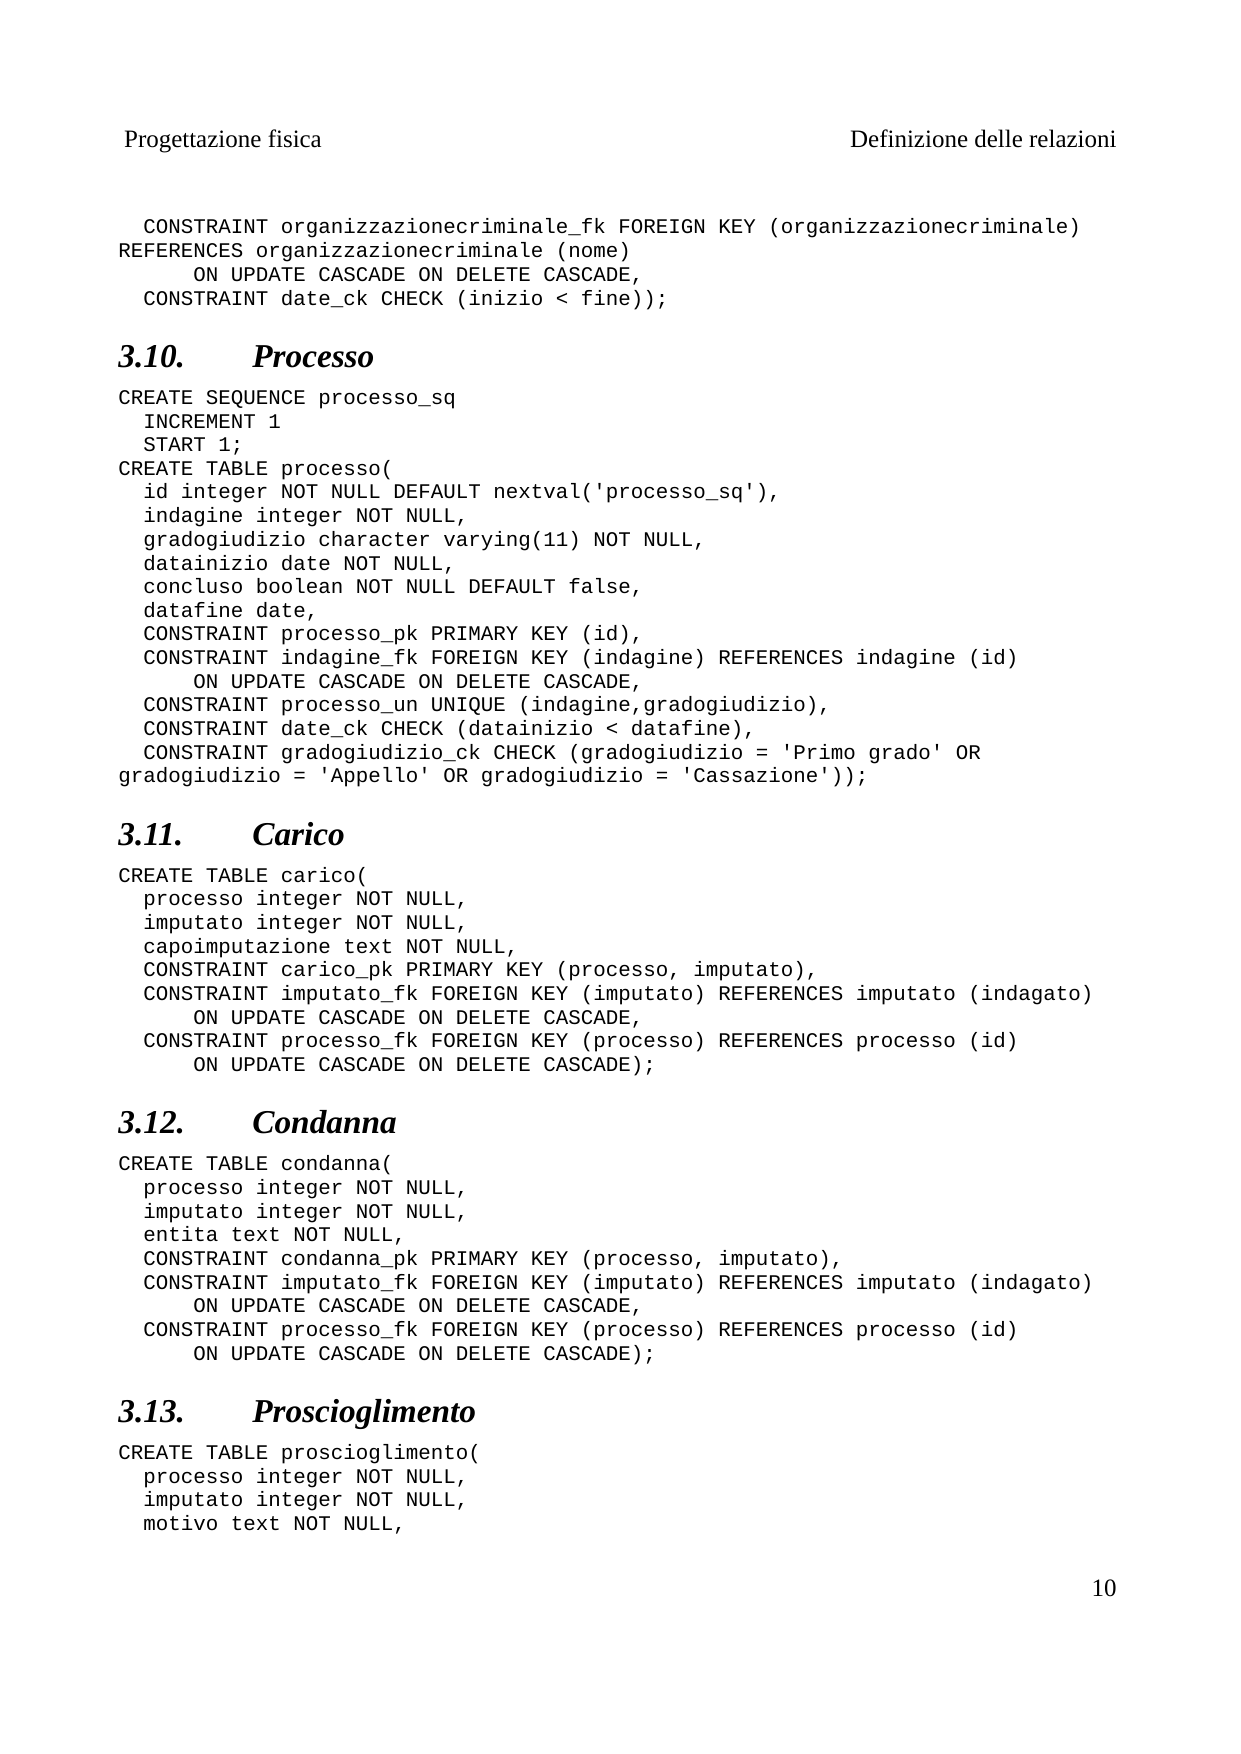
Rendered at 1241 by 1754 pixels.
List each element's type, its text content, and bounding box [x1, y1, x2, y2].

subtitle Proscioglimento [118, 1391, 1122, 1429]
text imputato integer NOT NULL, [118, 1489, 1122, 1513]
text CREATE SEQUENCE processo_sq [118, 387, 1122, 411]
text motivo text NOT NULL, [118, 1513, 1122, 1537]
text CREATE TABLE processo( [118, 458, 1122, 482]
text CONSTRAINT processo_fk FOREIGN KEY (processo) REFERENCES processo (id) [118, 1319, 1122, 1343]
text indagine integer NOT NULL, [118, 505, 1122, 529]
subtitle Carico [118, 814, 1122, 852]
text datafine date, [118, 600, 1122, 623]
text processo integer NOT NULL, [118, 1466, 1122, 1489]
text CONSTRAINT imputato_fk FOREIGN KEY (imputato) REFERENCES imputato (indagato) [118, 1272, 1122, 1295]
text entita text NOT NULL, [118, 1224, 1122, 1248]
text CONSTRAINT condanna_pk PRIMARY KEY (processo, imputato), [118, 1248, 1122, 1272]
text CREATE TABLE proscioglimento( [118, 1442, 1122, 1466]
text ON UPDATE CASCADE ON DELETE CASCADE, [118, 671, 1122, 694]
text ON UPDATE CASCADE ON DELETE CASCADE, [118, 264, 1122, 287]
text CREATE TABLE condanna( [118, 1153, 1122, 1177]
text imputato integer NOT NULL, [118, 912, 1122, 936]
text gradogiudizio character varying(11) NOT NULL, [118, 529, 1122, 552]
text imputato integer NOT NULL, [118, 1201, 1122, 1224]
text CONSTRAINT imputato_fk FOREIGN KEY (imputato) REFERENCES imputato (indagato) [118, 983, 1122, 1007]
text CONSTRAINT processo_fk FOREIGN KEY (processo) REFERENCES processo (id) [118, 1030, 1122, 1054]
text START 1; [118, 434, 1122, 458]
text CONSTRAINT carico_pk PRIMARY KEY (processo, imputato), [118, 959, 1122, 983]
text ON UPDATE CASCADE ON DELETE CASCADE, [118, 1007, 1122, 1030]
text INCREMENT 1 [118, 411, 1122, 434]
text processo integer NOT NULL, [118, 1177, 1122, 1201]
text CONSTRAINT date_ck CHECK (datainizio < datafine), [118, 718, 1122, 742]
text CONSTRAINT processo_pk PRIMARY KEY (id), [118, 623, 1122, 647]
text datainizio date NOT NULL, [118, 552, 1122, 576]
text CONSTRAINT processo_un UNIQUE (indagine,gradogiudizio), [118, 694, 1122, 718]
text CONSTRAINT indagine_fk FOREIGN KEY (indagine) REFERENCES indagine (id) [118, 647, 1122, 671]
text CONSTRAINT date_ck CHECK (inizio < fine)); [118, 287, 1122, 311]
text ON UPDATE CASCADE ON DELETE CASCADE); [118, 1054, 1122, 1078]
text ON UPDATE CASCADE ON DELETE CASCADE, [118, 1295, 1122, 1319]
text id integer NOT NULL DEFAULT nextval('processo_sq'), [118, 482, 1122, 505]
text CREATE TABLE carico( [118, 865, 1122, 888]
subtitle Processo [118, 336, 1122, 374]
text processo integer NOT NULL, [118, 888, 1122, 912]
text ON UPDATE CASCADE ON DELETE CASCADE); [118, 1343, 1122, 1366]
text CONSTRAINT gradogiudizio_ck CHECK (gradogiudizio = 'Primo grado' OR gradogiudizio = 'Appello' OR gradogiudizio = 'Cassazione')); [118, 742, 1122, 789]
subtitle Condanna [118, 1103, 1122, 1141]
text capoimputazione text NOT NULL, [118, 936, 1122, 959]
text CONSTRAINT organizzazionecriminale_fk FOREIGN KEY (organizzazionecriminale) REFERENCES organizzazionecriminale (nome) [118, 217, 1122, 264]
text concluso boolean NOT NULL DEFAULT false, [118, 576, 1122, 600]
